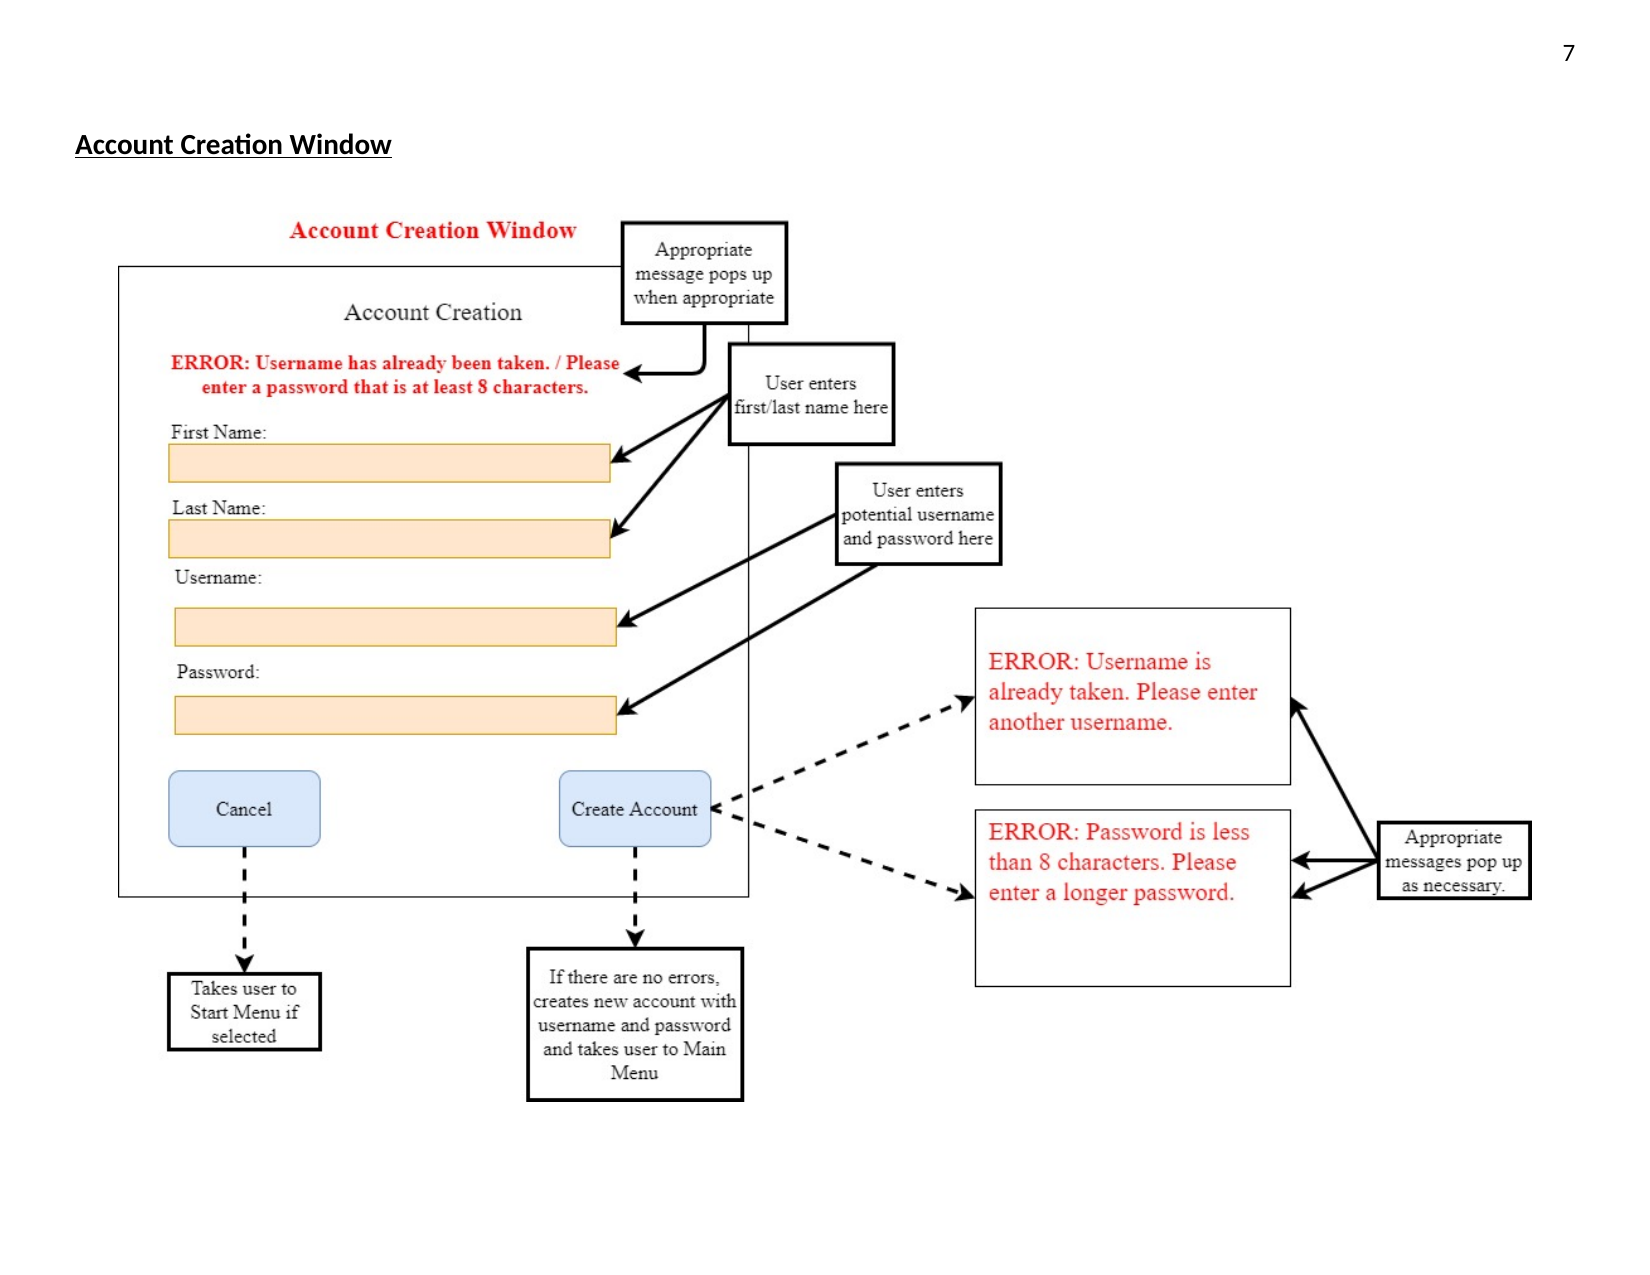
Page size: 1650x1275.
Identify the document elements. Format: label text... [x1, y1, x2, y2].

subtitle Account Creation Window [75, 126, 1575, 162]
